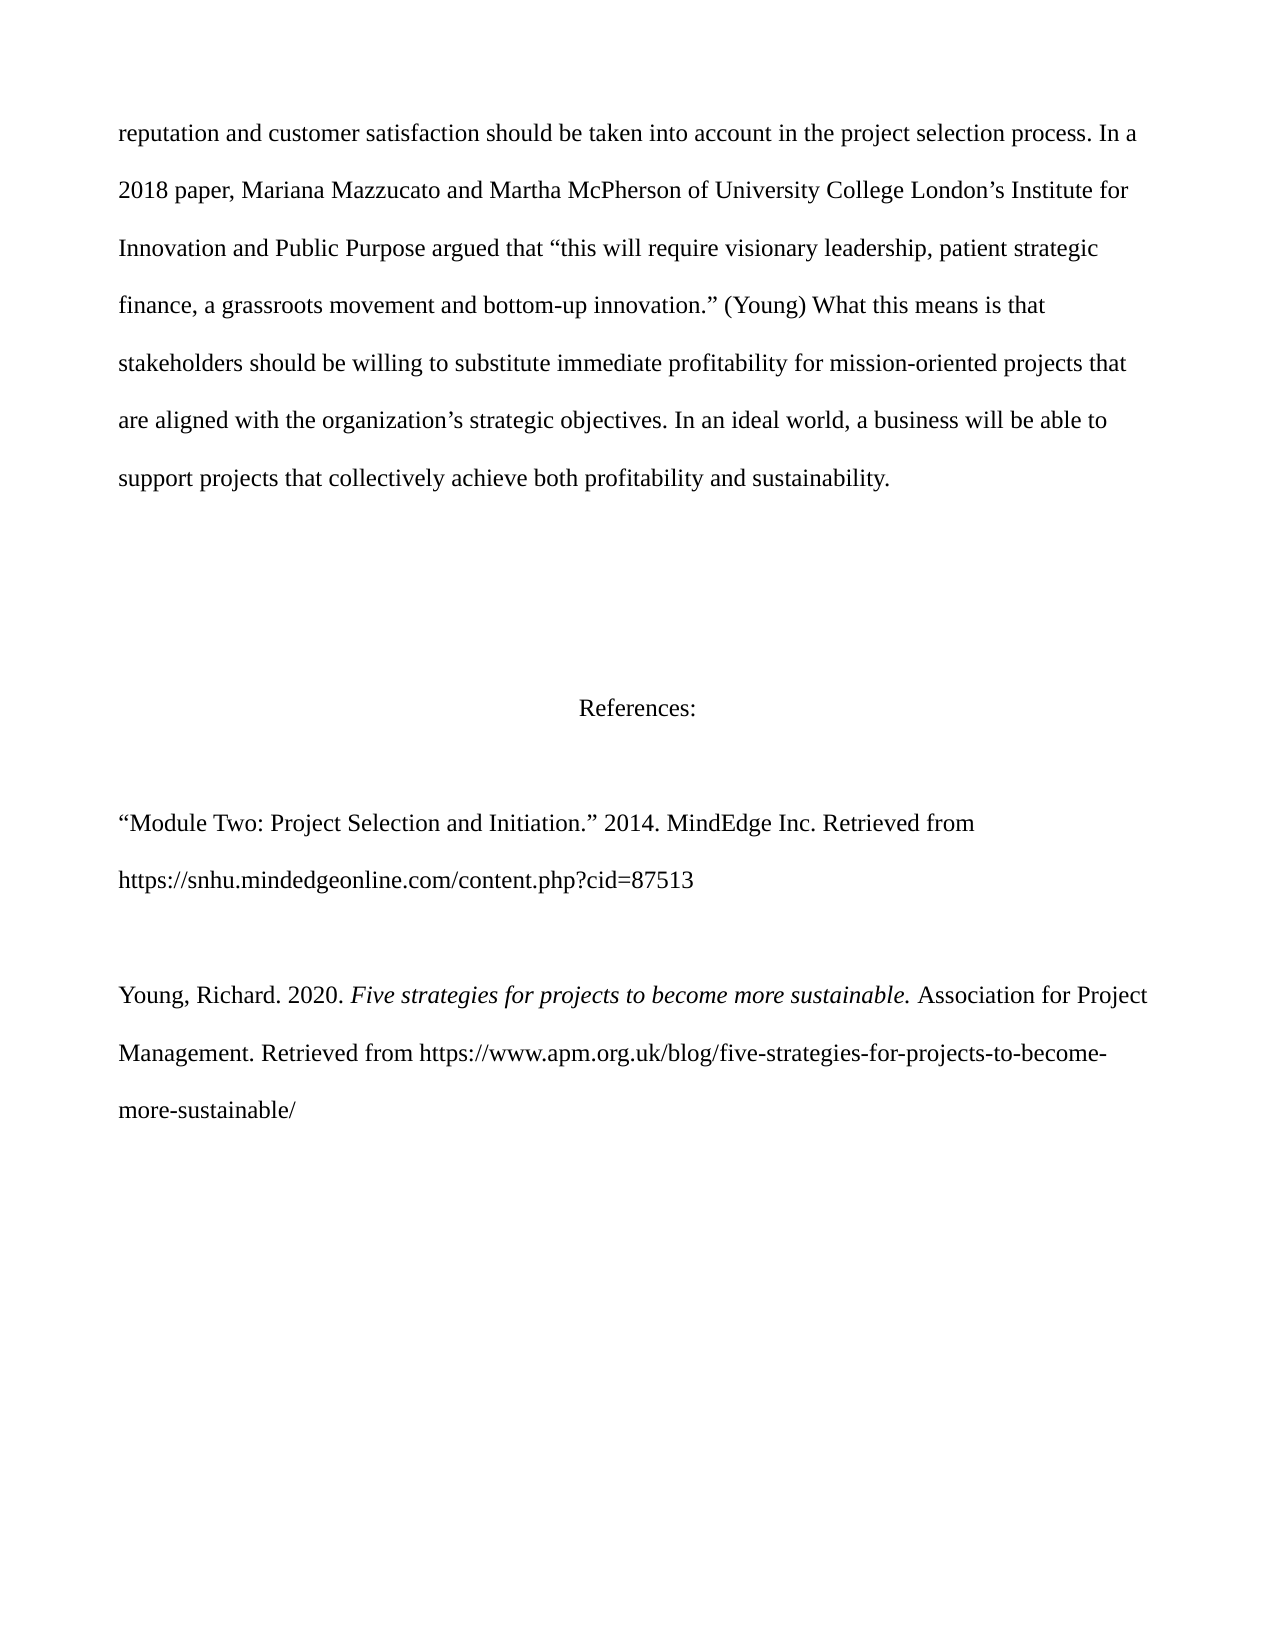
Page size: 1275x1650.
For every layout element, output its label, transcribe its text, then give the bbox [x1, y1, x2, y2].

text reputation and customer satisfaction should be taken into account in the project selection process. In a 2018 paper, Mariana Mazzucato and Martha McPherson of University College London’s Institute for Innovation and Public Purpose argued that “this will require visionary leadership, patient strategic finance, a grassroots movement and bottom-up innovation.” (Young) What this means is that stakeholders should be willing to substitute immediate profitability for mission-oriented projects that are aligned with the organization’s strategic objectives. In an ideal world, a business will be able to support projects that collectively achieve both profitability and sustainability. [118, 118, 1157, 492]
text Young, Richard. 2020. Five strategies for projects to become more sustainable. Association for Project Management. Retrieved from https://www.apm.org.uk/blog/five-strategies-for-projects-to-become-more-sustainable/ [118, 981, 1157, 1124]
text “Module Two: Project Selection and Initiation.” 2014. MindEdge Inc. Retrieved from https://snhu.mindedgeonline.com/content.php?cid=87513 [118, 808, 1157, 894]
text References: [118, 693, 1157, 722]
